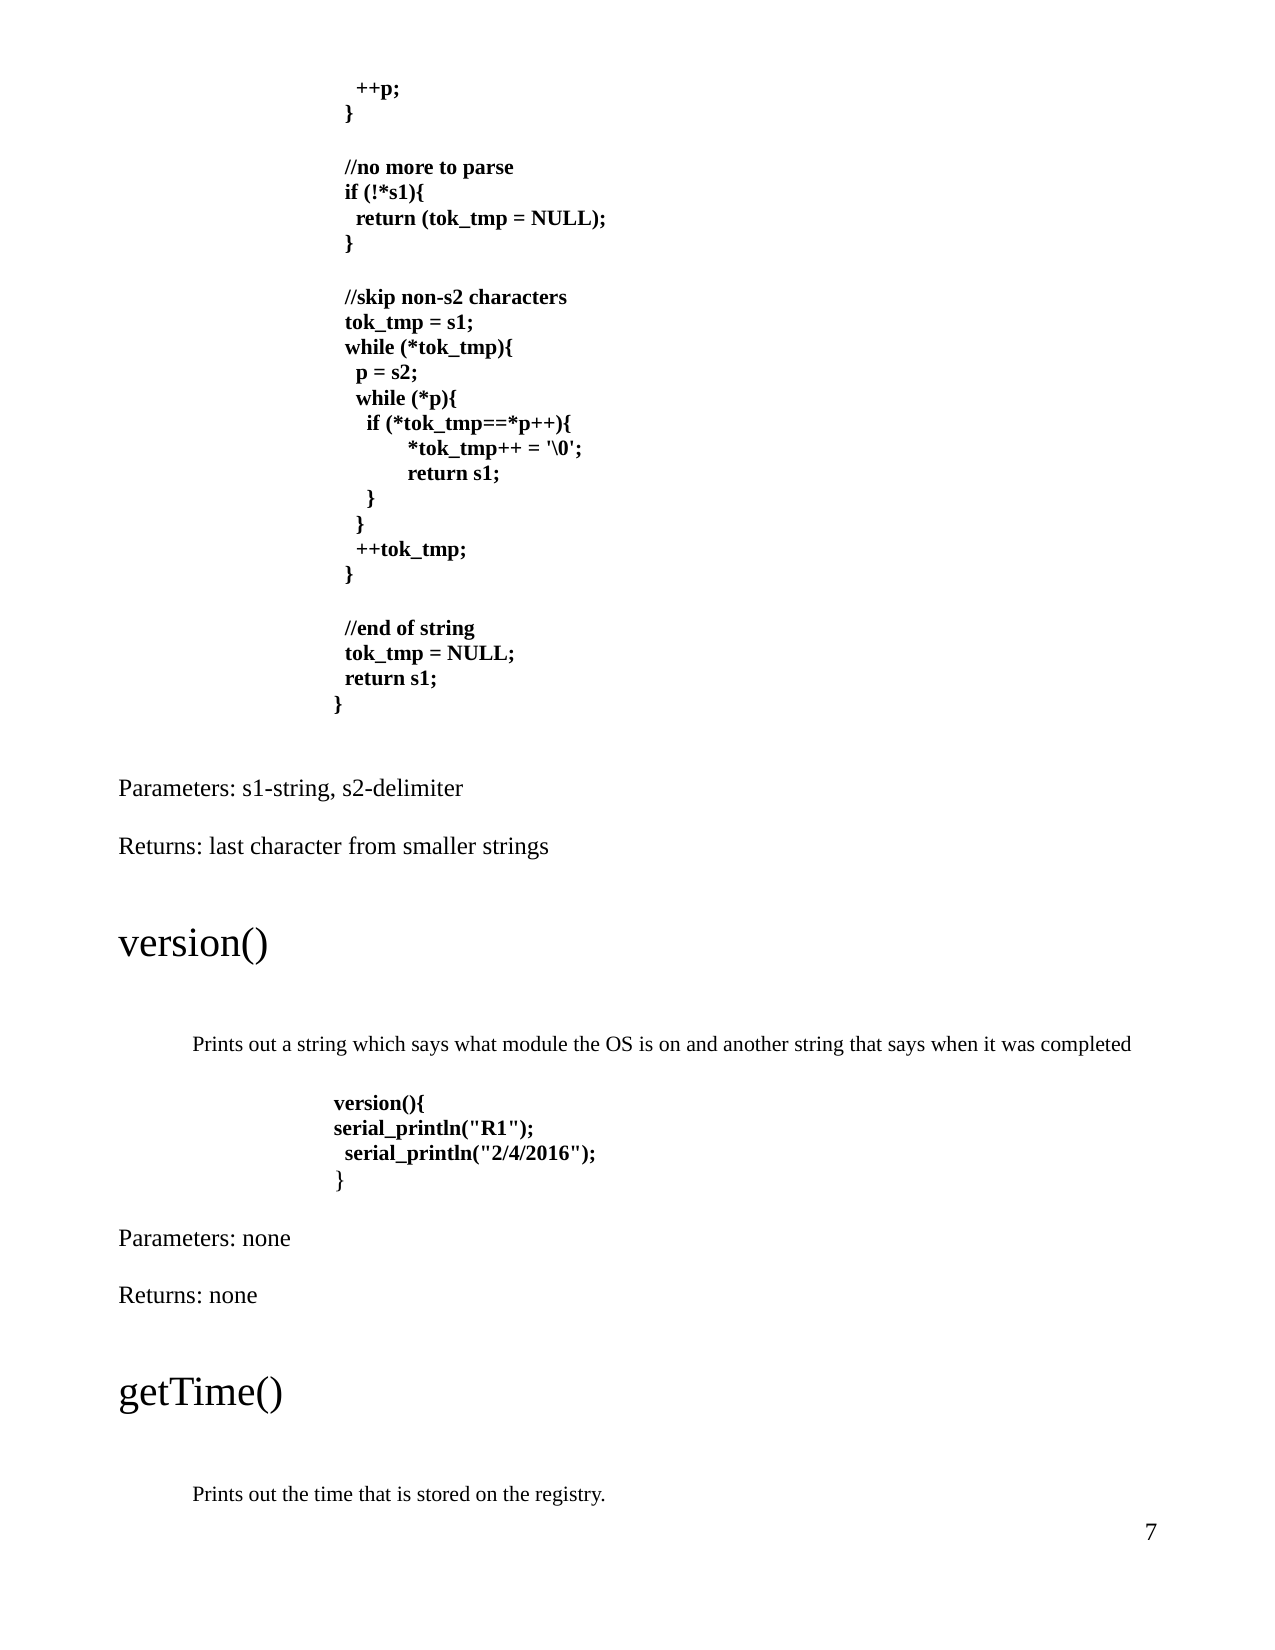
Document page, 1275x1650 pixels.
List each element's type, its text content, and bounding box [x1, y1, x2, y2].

text } [334, 230, 1157, 255]
text getTime() [118, 1366, 1157, 1414]
text } [334, 485, 1157, 511]
text Parameters: none [118, 1223, 1157, 1251]
text Parameters: s1-string, s2-delimiter [118, 773, 1157, 802]
text version() [118, 917, 1157, 965]
text p = s2; [334, 359, 1157, 384]
text Returns: none [118, 1280, 1157, 1309]
text Prints out a string which says what module the OS is on and another string that says when it was completed [118, 1013, 1157, 1061]
text } [334, 100, 1157, 125]
text ++p; [334, 75, 1157, 100]
text } [334, 691, 1157, 716]
text } [334, 561, 1157, 586]
text Prints out the time that is stored on the registry. [118, 1462, 1157, 1510]
text *tok_tmp++ = '\0'; [334, 435, 1157, 460]
text version(){ [334, 1089, 1157, 1115]
text Returns: last character from smaller strings [118, 831, 1157, 859]
text //skip non-s2 characters [334, 284, 1157, 309]
text //no more to parse [334, 154, 1157, 179]
text tok_tmp = NULL; [334, 640, 1157, 665]
text return (tok_tmp = NULL); [334, 204, 1157, 230]
text ++tok_tmp; [334, 536, 1157, 561]
text serial_println("R1"); [334, 1115, 1157, 1140]
text serial_println("2/4/2016"); [334, 1140, 1157, 1165]
text return s1; [334, 460, 1157, 485]
text while (*tok_tmp){ [334, 334, 1157, 359]
text } [334, 511, 1157, 536]
text return s1; [334, 665, 1157, 691]
text } [334, 1165, 1157, 1194]
text tok_tmp = s1; [334, 309, 1157, 334]
text //end of string [334, 615, 1157, 640]
text if (*tok_tmp==*p++){ [334, 410, 1157, 435]
text if (!*s1){ [334, 179, 1157, 204]
text while (*p){ [334, 384, 1157, 410]
